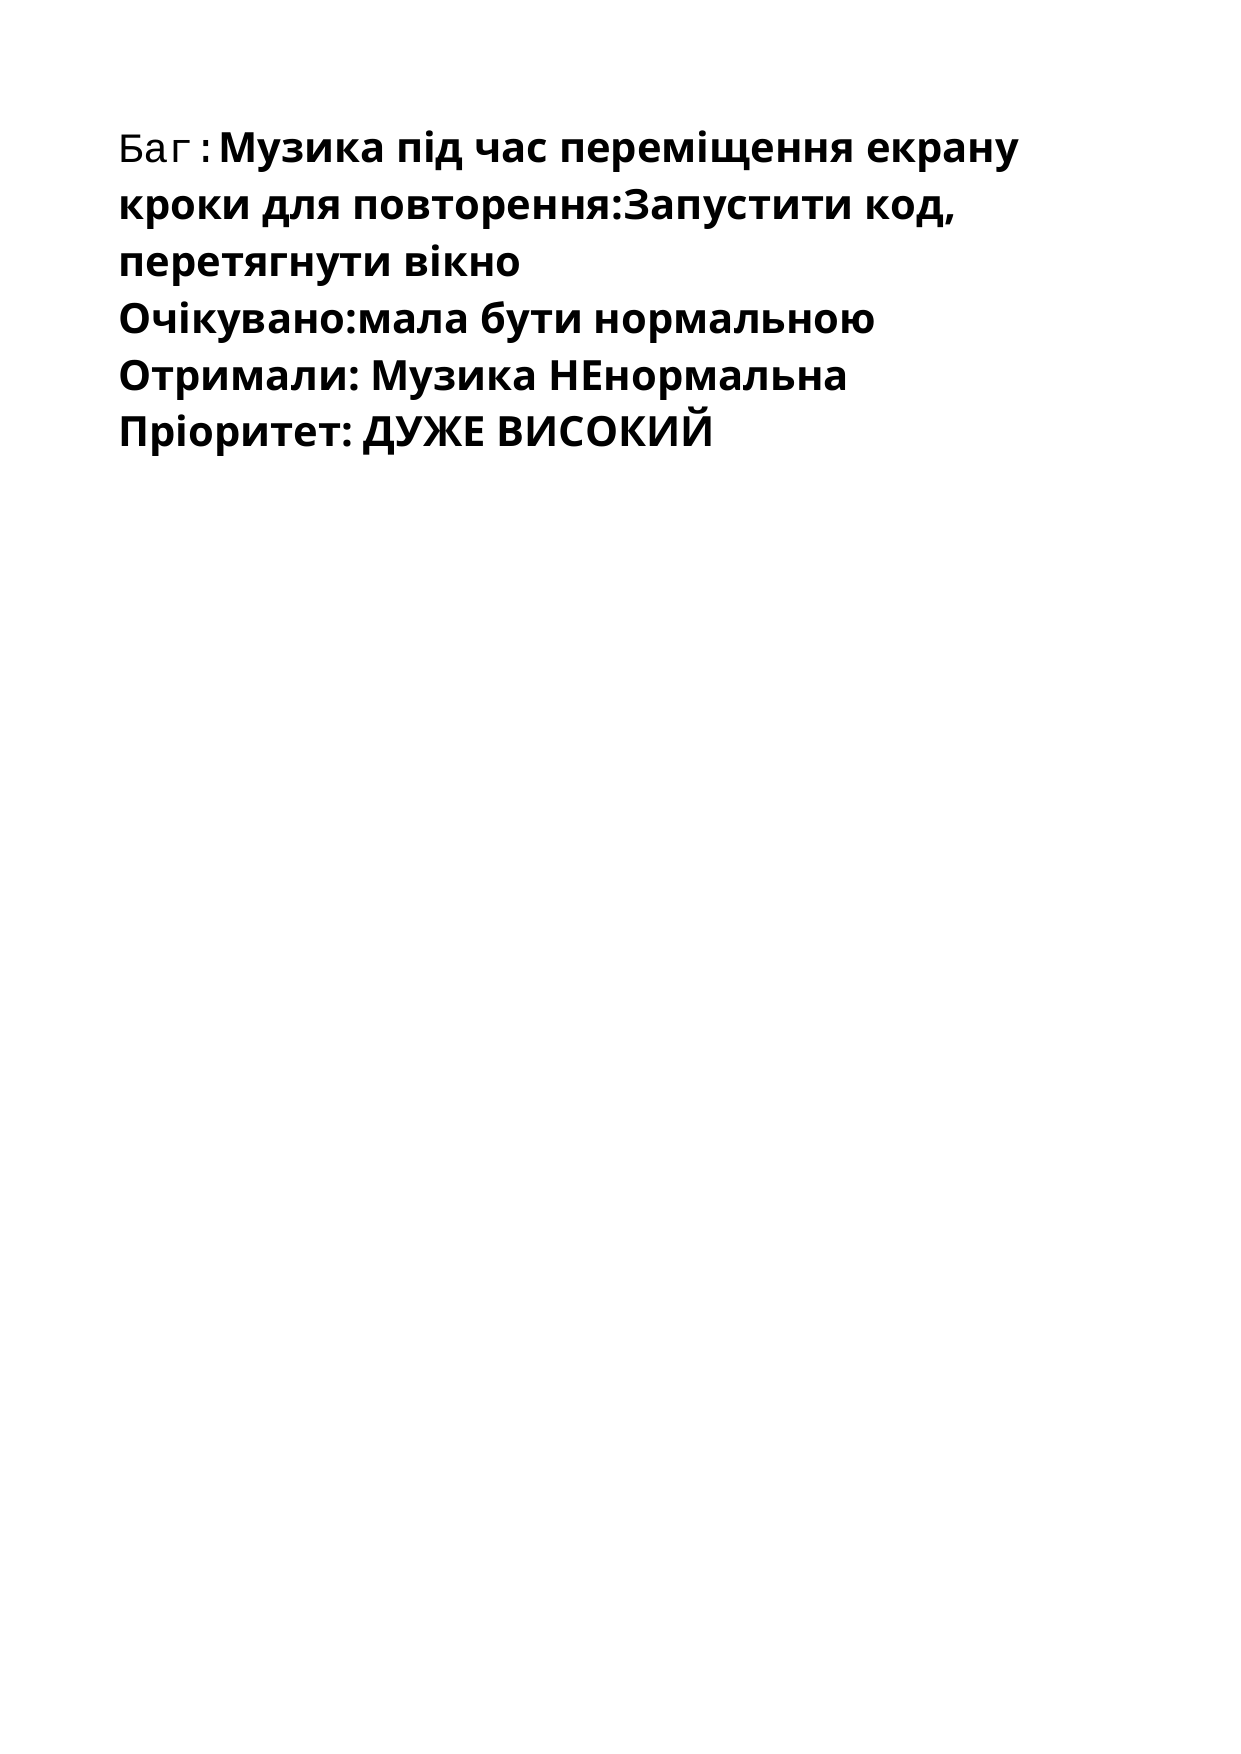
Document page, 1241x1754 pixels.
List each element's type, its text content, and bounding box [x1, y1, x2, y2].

text Пріоритет: ДУЖЕ ВИСОКИЙ [118, 402, 1122, 459]
text Отримали: Музика НЕнормальна [118, 346, 1122, 402]
text кроки для повторення:Запустити код, перетягнути вікно [118, 175, 1122, 289]
text Очікувано:мала бути нормальною [118, 289, 1122, 346]
text Баг:Музика під час переміщення екрану [118, 118, 1122, 175]
